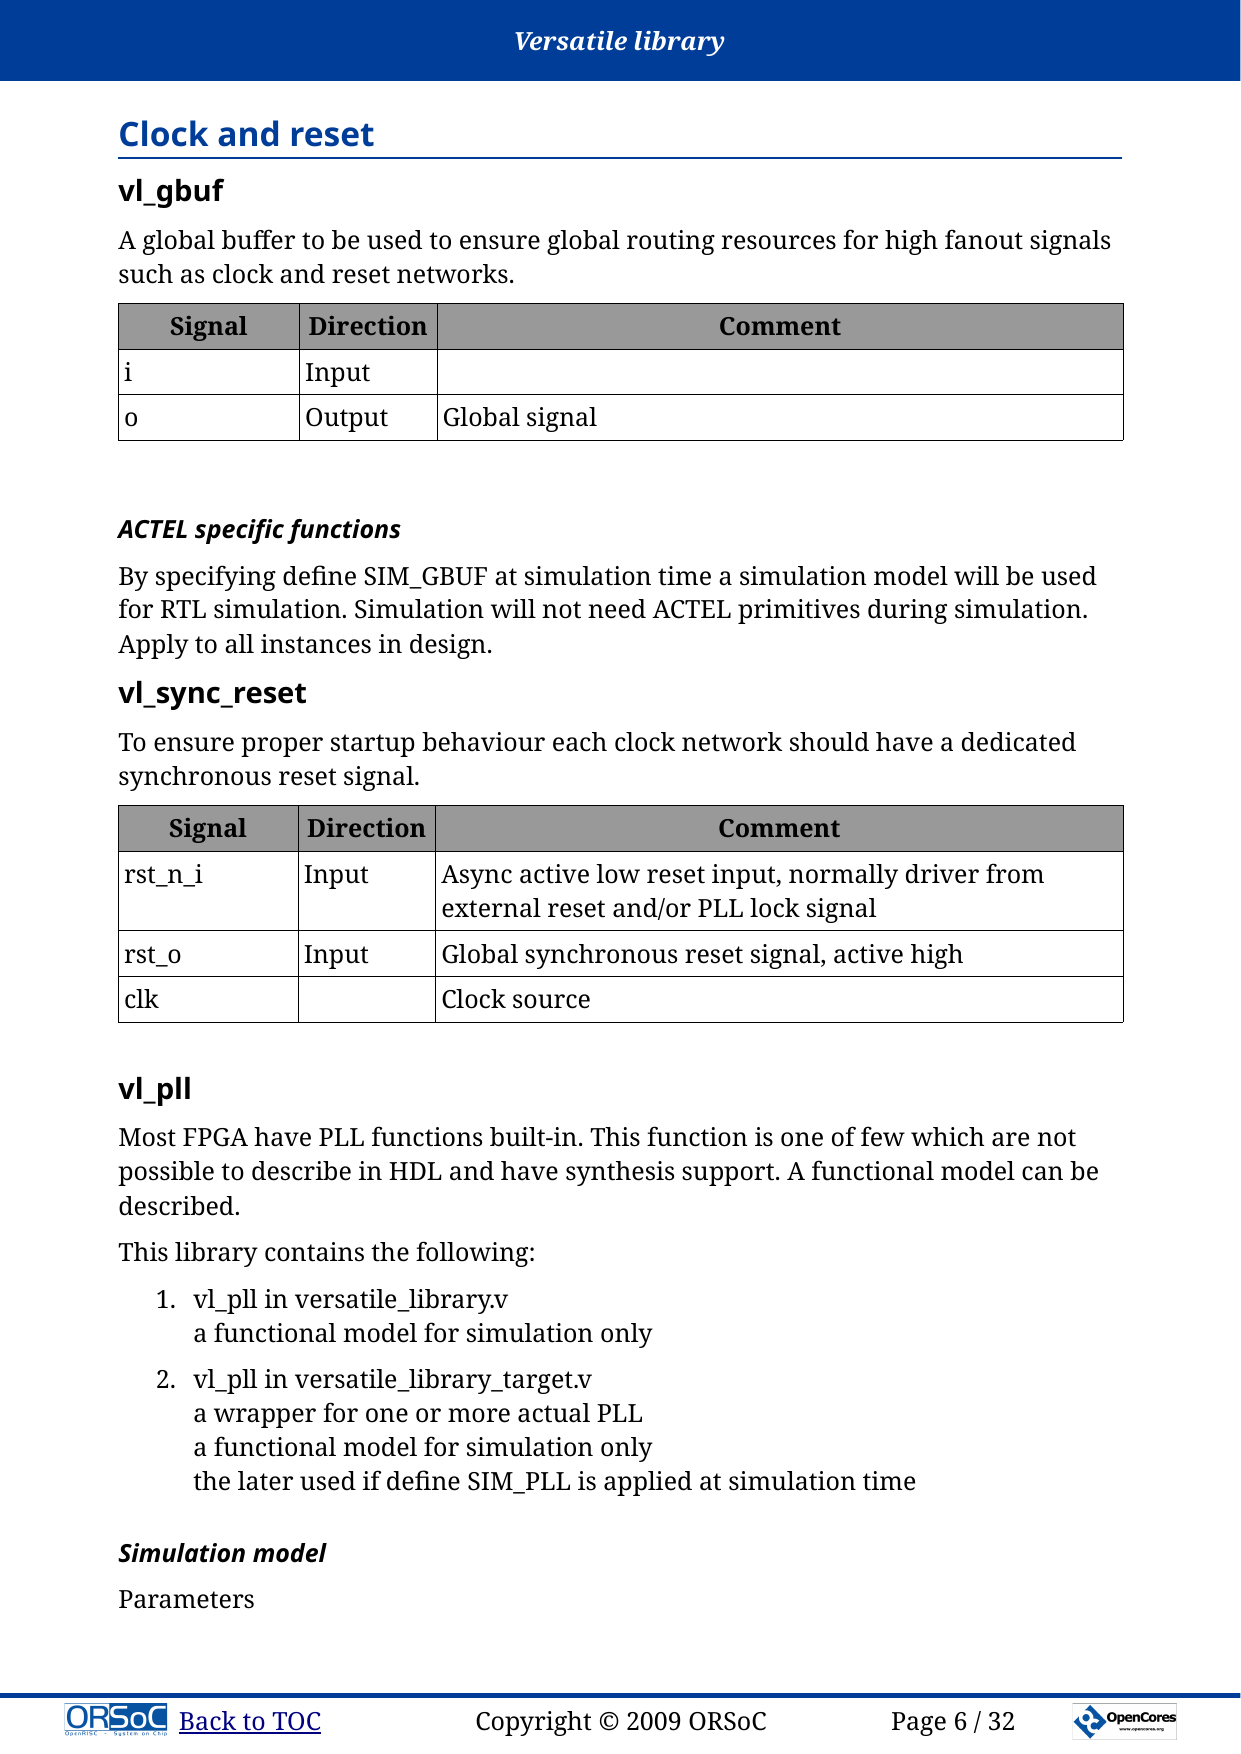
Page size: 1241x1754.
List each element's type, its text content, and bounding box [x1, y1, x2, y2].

text Parameters [118, 1582, 1122, 1616]
table_cell rst_n_i [119, 852, 298, 930]
text Most FPGA have PLL functions built-in. This function is one of few which are not possible to describe in HDL and have synthesis support. A functional model can be described. [118, 1120, 1122, 1222]
picture [64, 1703, 168, 1736]
subtitle ACTEL specific functions [118, 512, 1122, 546]
subtitle vl_gbuf [118, 171, 1122, 210]
table_cell [438, 350, 1123, 394]
table_cell Input [299, 852, 435, 930]
list vl_pll in versatile_library.v a functional model for simulation only [156, 1281, 1122, 1349]
table_cell [299, 977, 435, 1022]
table_header Direction [299, 806, 435, 851]
text A global buffer to be used to ensure global routing resources for high fanout signals such as clock and reset networks. [118, 222, 1122, 291]
table_cell o [119, 395, 299, 440]
table_cell i [119, 350, 299, 394]
table_cell Global signal [438, 395, 1123, 440]
table_cell Global synchronous reset signal, active high [436, 931, 1123, 976]
text To ensure proper startup behaviour each clock network should have a dedicated synchronous reset signal. [118, 724, 1122, 793]
table_cell Input [299, 931, 435, 976]
subtitle vl_sync_reset [118, 673, 1122, 712]
table_header Comment [438, 304, 1123, 349]
table_header Direction [300, 304, 437, 349]
subtitle Simulation model [118, 1536, 1122, 1570]
table_cell Async active low reset input, normally driver from external reset and/or PLL lock signal [436, 852, 1123, 930]
subtitle vl_pll [118, 1068, 1122, 1108]
table_header Comment [436, 806, 1123, 851]
table_cell Output [300, 395, 437, 440]
table_cell rst_o [119, 931, 298, 976]
text This library contains the following: [118, 1235, 1122, 1269]
table_cell Clock source [436, 977, 1123, 1022]
list vl_pll in versatile_library_target.v a wrapper for one or more actual PLL a functional model for simulation only the later used if define SIM_PLL is applied at simulation time [156, 1362, 1122, 1498]
table_cell Input [300, 350, 437, 394]
picture [1072, 1703, 1177, 1740]
table_header Signal [119, 304, 299, 349]
table_header Signal [119, 806, 298, 851]
table_cell clk [119, 977, 298, 1022]
text By specifying define SIM_GBUF at simulation time a simulation model will be used for RTL simulation. Simulation will not need ACTEL primitives during simulation. Apply to all instances in design. [118, 558, 1122, 660]
subtitle Clock and reset [118, 111, 1122, 157]
